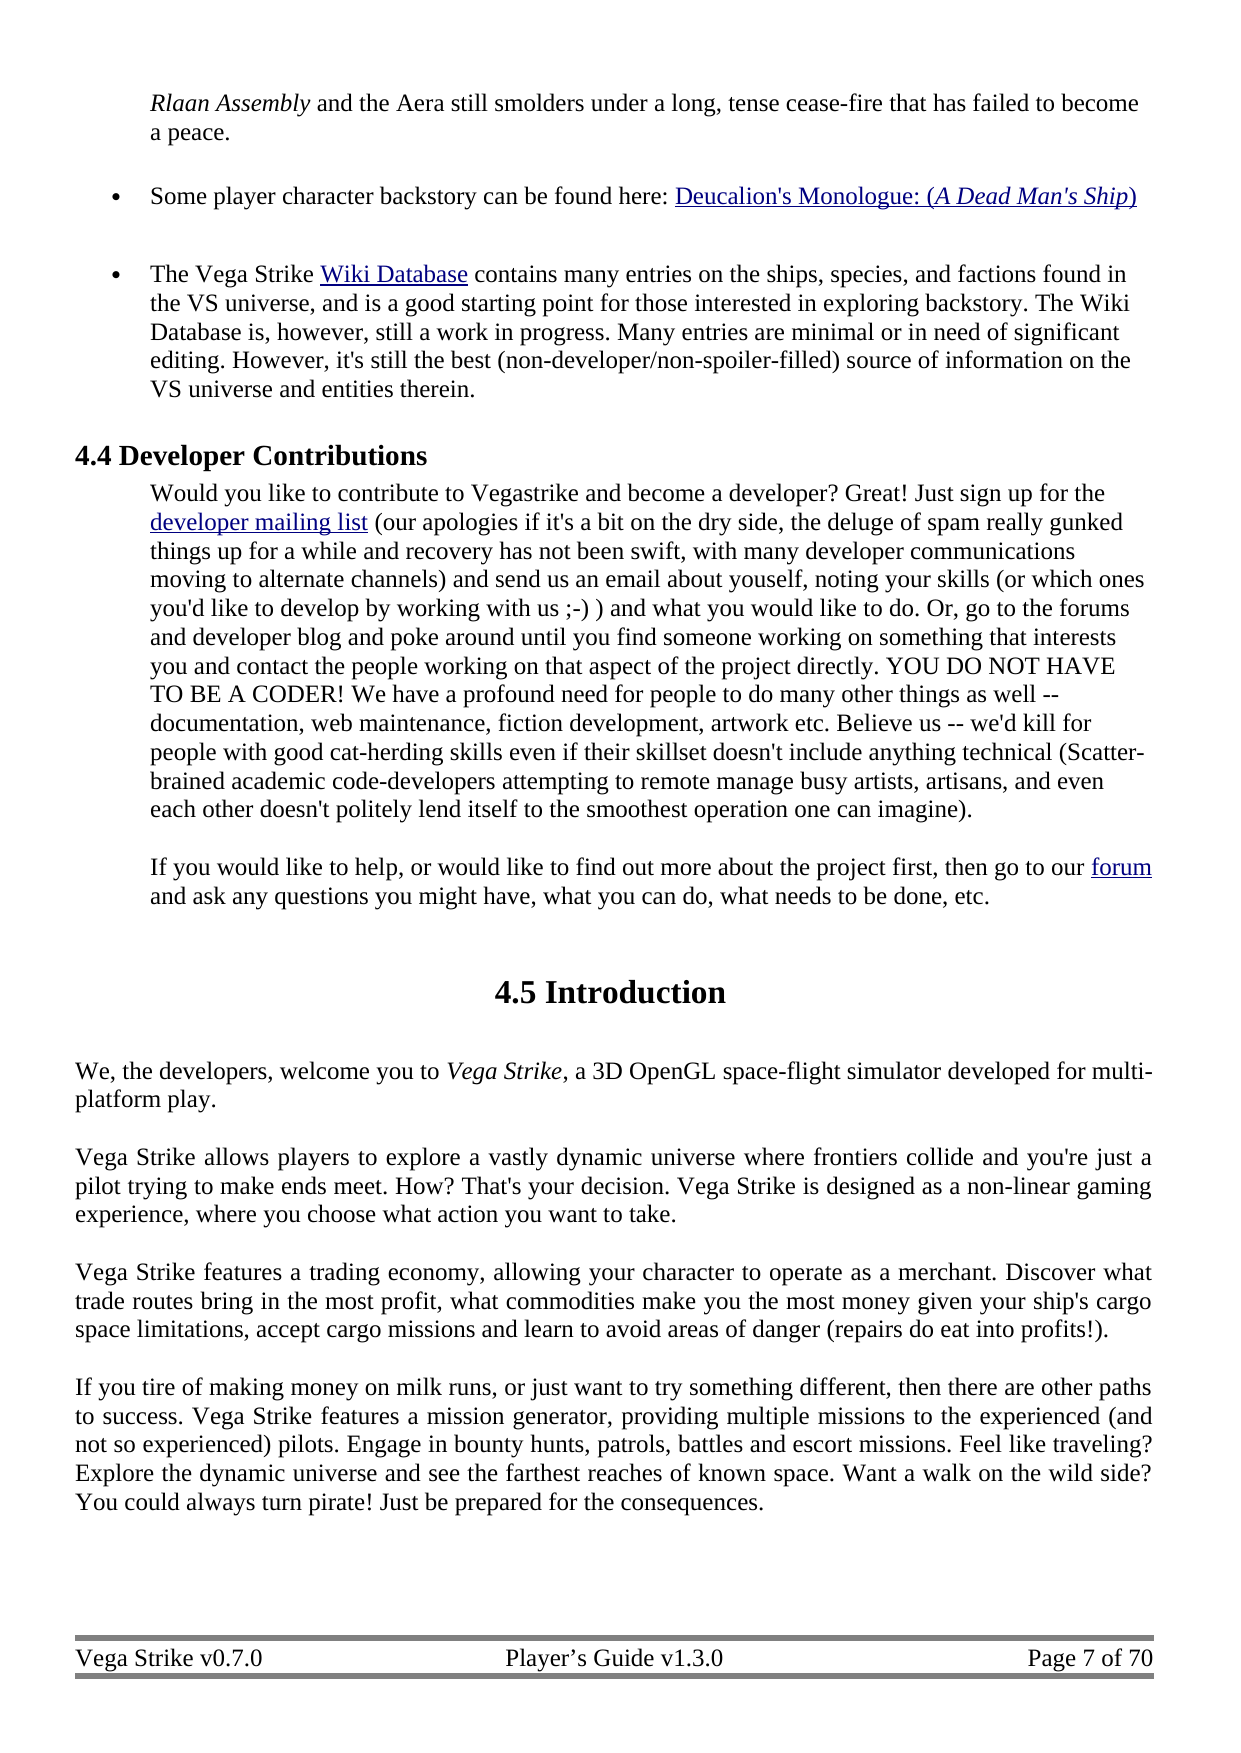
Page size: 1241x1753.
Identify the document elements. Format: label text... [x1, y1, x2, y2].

text We, the developers, welcome you to Vega Strike, a 3D OpenGL space-flight simulator developed for multi-platform play. [75, 1056, 1154, 1113]
text If you tire of making money on milk runs, or just want to try something different, then there are other paths to success. Vega Strike features a mission generator, providing multiple missions to the experienced (and not so experienced) pilots. Engage in bounty hunts, patrols, battles and escort missions. Feel like traveling? Explore the dynamic universe and see the farthest reaches of known space. Want a walk on the wild side? You could always turn pirate! Just be prepared for the consequences. [75, 1372, 1154, 1516]
text Would you like to contribute to Vegastrike and become a developer? Great! Just sign up for the developer mailing list (our apologies if it's a bit on the dry side, the deluge of spam really gunked things up for a while and recovery has not been swift, with many developer communications moving to alternate channels) and send us an email about youself, noting your skills (or which ones you'd like to develop by working with us ;-) ) and what you would like to do. Or, go to the forums and developer blog and poke around until you find someone working on something that interests you and contact the people working on that aspect of the project directly. YOU DO NOT HAVE TO BE A CODER! We have a profound need for people to do many other things as well -- documentation, web maintenance, fiction development, artwork etc. Believe us -- we'd kill for people with good cat-herding skills even if their skillset doesn't include anything technical (Scatter-brained academic code-developers attempting to remote manage busy artists, artisans, and even each other doesn't politely lend itself to the smoothest operation one can imagine). If you would like to help, or would like to find out more about the project first, then go to our forum and ask any questions you might have, what you can do, what needs to be done, etc. [150, 478, 1154, 909]
list Some player character backstory can be found here: Deucalion's Monologue: (A Dead Man's Ship) [112, 181, 1154, 210]
subtitle 4.4 Developer Contributions [75, 438, 1154, 472]
list The Vega Strike Wiki Database contains many entries on the ships, species, and factions found in the VS universe, and is a good starting point for those interested in exploring backstory. The Wiki Database is, however, still a work in progress. Many entries are minimal or in need of significant editing. However, it's still the best (non-developer/non-spoiler-filled) source of information on the VS universe and entities therein. [112, 259, 1154, 403]
text Vega Strike allows players to explore a vastly dynamic universe where frontiers collide and you're just a pilot trying to make ends meet. How? That's your decision. Vega Strike is designed as a non-linear gaming experience, where you choose what action you want to take. [75, 1142, 1154, 1228]
text Vega Strike features a trading economy, allowing your character to operate as a merchant. Discover what trade routes bring in the most profit, what commodities make you the most money given your ship's cargo space limitations, accept cargo missions and learn to avoid areas of danger (repairs do eat into profits!). [75, 1257, 1154, 1343]
subtitle 4.5 Introduction [75, 973, 1154, 1049]
text Rlaan Assembly and the Aera still smolders under a long, tense cease-fire that has failed to become a peace. [150, 88, 1154, 146]
